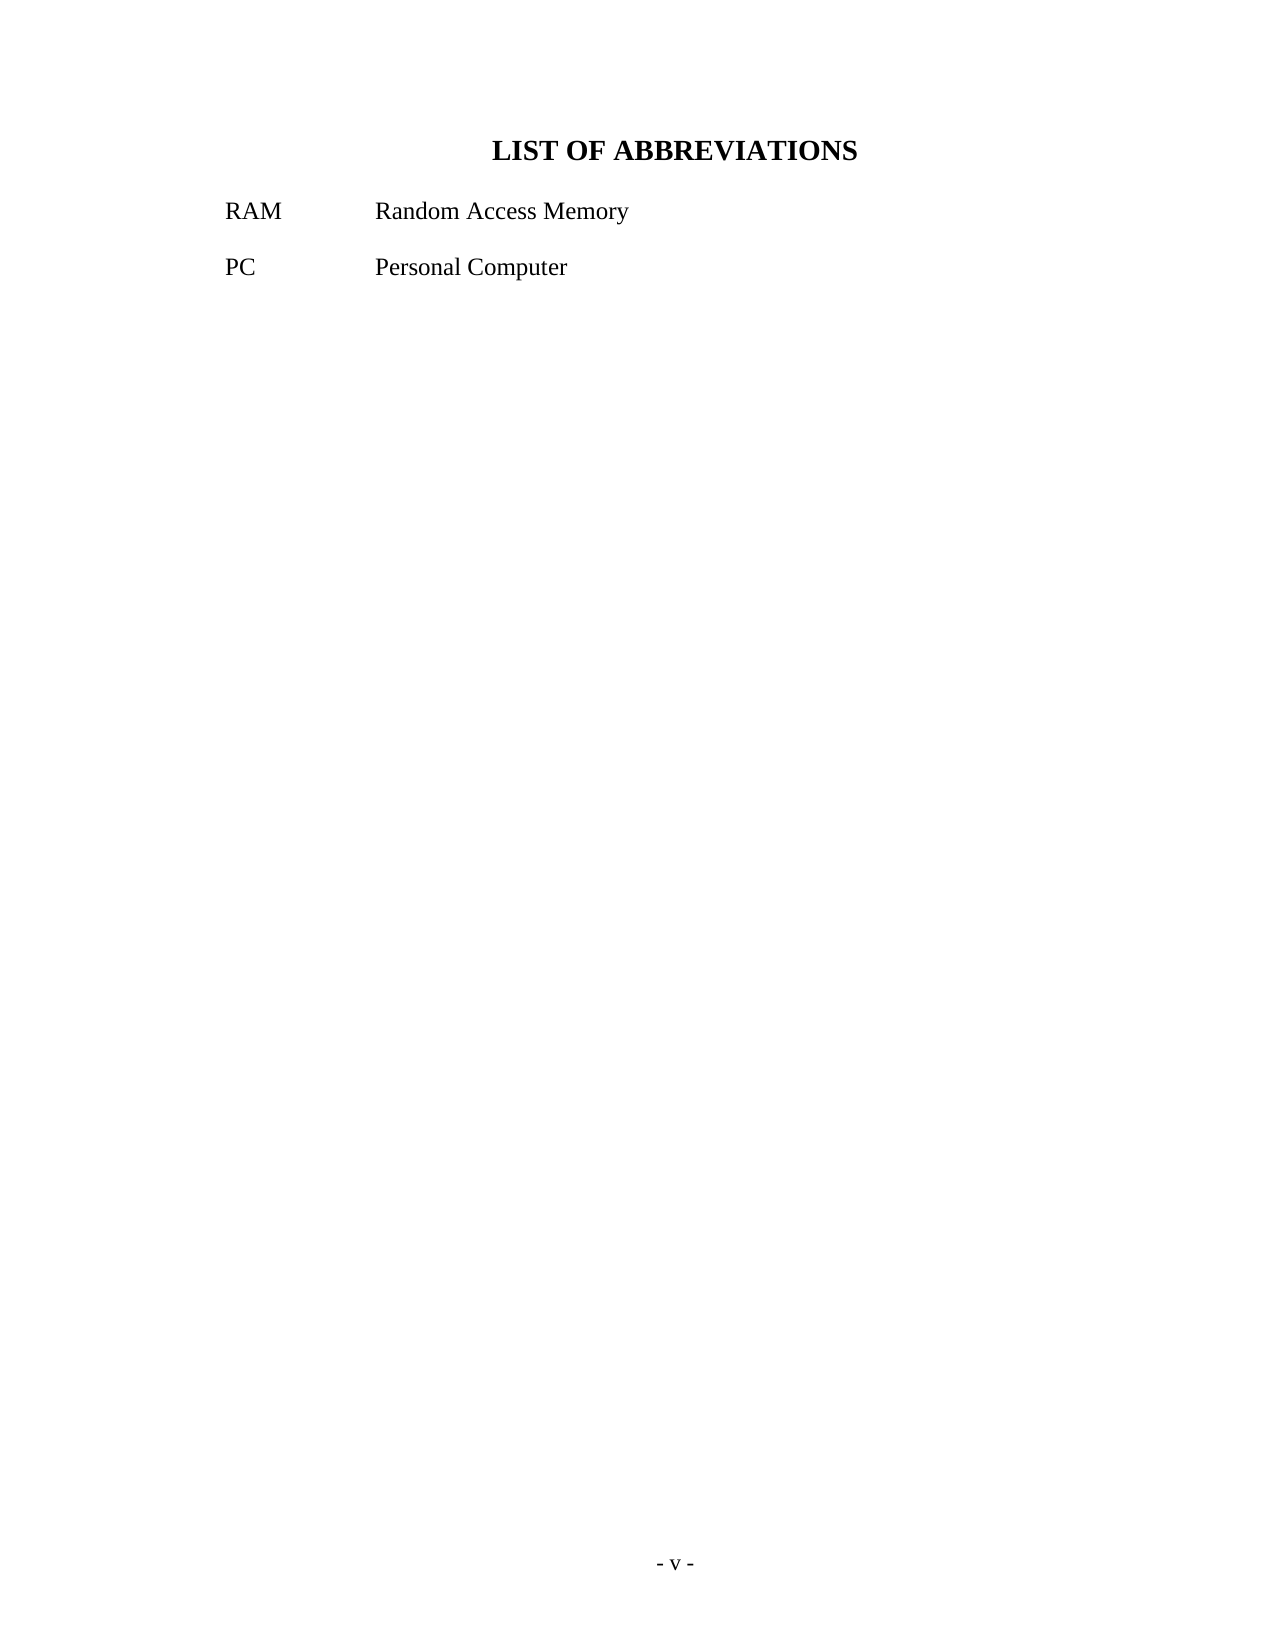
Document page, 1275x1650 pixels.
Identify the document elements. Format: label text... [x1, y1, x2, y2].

text PC Personal Computer [225, 252, 1125, 280]
subtitle LIST OF ABBREVIATIONS [225, 133, 1125, 167]
text RAM Random Access Memory [225, 196, 1125, 225]
